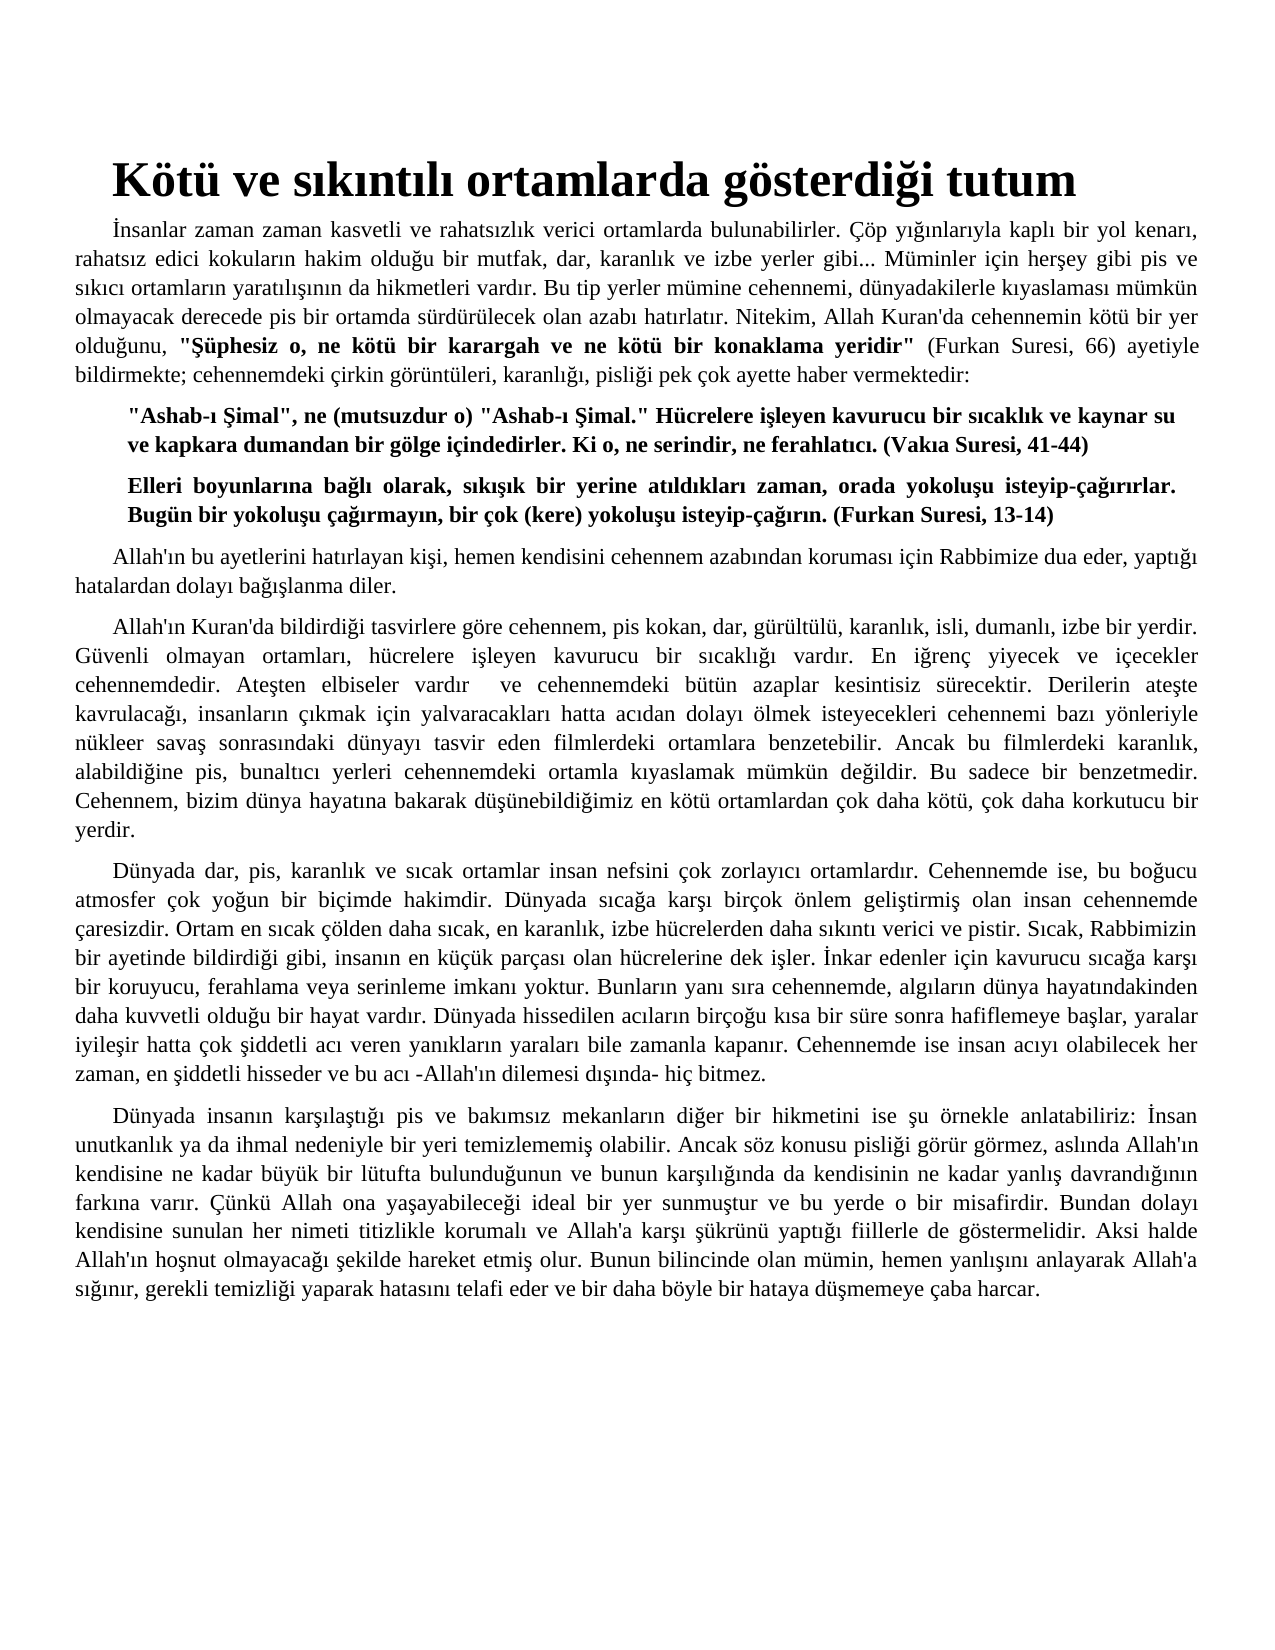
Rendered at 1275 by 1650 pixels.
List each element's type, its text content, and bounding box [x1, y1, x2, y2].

text İnsanlar zaman zaman kasvetli ve rahatsızlık verici ortamlarda bulunabilirler. Çöp yığınlarıyla kaplı bir yol kenarı, rahatsız edici kokuların hakim olduğu bir mutfak, dar, karanlık ve izbe yerler gibi... Müminler için herşey gibi pis ve sıkıcı ortamların yaratılışının da hikmetleri vardır. Bu tip yerler mümine cehennemi, dünyadakilerle kıyaslaması mümkün olmayacak derecede pis bir ortamda sürdürülecek olan azabı hatırlatır. Nitekim, Allah Kuran'da cehennemin kötü bir yer olduğunu, "Şüphesiz o, ne kötü bir karargah ve ne kötü bir konaklama yeridir" (Furkan Suresi, 66) ayetiyle bildirmekte; cehennemdeki çirkin görüntüleri, karanlığı, pisliği pek çok ayette haber vermektedir: [75, 216, 1200, 387]
subtitle Kötü ve sıkıntılı ortamlarda gösterdiği tutum [112, 150, 1200, 207]
text Elleri boyunlarına bağlı olarak, sıkışık bir yerine atıldıkları zaman, orada yokoluşu isteyip-çağırırlar. Bugün bir yokoluşu çağırmayın, bir çok (kere) yokoluşu isteyip-çağırın. (Furkan Suresi, 13-14) [127, 472, 1177, 528]
text Dünyada dar, pis, karanlık ve sıcak ortamlar insan nefsini çok zorlayıcı ortamlardır. Cehennemde ise, bu boğucu atmosfer çok yoğun bir biçimde hakimdir. Dünyada sıcağa karşı birçok önlem geliştirmiş olan insan cehennemde çaresizdir. Ortam en sıcak çölden daha sıcak, en karanlık, izbe hücrelerden daha sıkıntı verici ve pistir. Sıcak, Rabbimizin bir ayetinde bildirdiği gibi, insanın en küçük parçası olan hücrelerine dek işler. İnkar edenler için kavurucu sıcağa karşı bir koruyucu, ferahlama veya serinleme imkanı yoktur. Bunların yanı sıra cehennemde, algıların dünya hayatındakinden daha kuvvetli olduğu bir hayat vardır. Dünyada hissedilen acıların birçoğu kısa bir süre sonra hafiflemeye başlar, yaralar iyileşir hatta çok şiddetli acı veren yanıkların yaraları bile zamanla kapanır. Cehennemde ise insan acıyı olabilecek her zaman, en şiddetli hisseder ve bu acı -Allah'ın dilemesi dışında- hiç bitmez. [75, 857, 1200, 1087]
text "Ashab-ı Şimal", ne (mutsuzdur o) "Ashab-ı Şimal." Hücrelere işleyen kavurucu bir sıcaklık ve kaynar su ve kapkara dumandan bir gölge içindedirler. Ki o, ne serindir, ne ferahlatıcı. (Vakıa Suresi, 41-44) [127, 402, 1177, 457]
text Dünyada insanın karşılaştığı pis ve bakımsız mekanların diğer bir hikmetini ise şu örnekle anlatabiliriz: İnsan unutkanlık ya da ihmal nedeniyle bir yeri temizlememiş olabilir. Ancak söz konusu pisliği görür görmez, aslında Allah'ın kendisine ne kadar büyük bir lütufta bulunduğunun ve bunun karşılığında da kendisinin ne kadar yanlış davrandığının farkına varır. Çünkü Allah ona yaşayabileceği ideal bir yer sunmuştur ve bu yerde o bir misafirdir. Bundan dolayı kendisine sunulan her nimeti titizlikle korumalı ve Allah'a karşı şükrünü yaptığı fiillerle de göstermelidir. Aksi halde Allah'ın hoşnut olmayacağı şekilde hareket etmiş olur. Bunun bilincinde olan mümin, hemen yanlışını anlayarak Allah'a sığınır, gerekli temizliği yaparak hatasını telafi eder ve bir daha böyle bir hataya düşmemeye çaba harcar. [75, 1102, 1200, 1302]
text Allah'ın Kuran'da bildirdiği tasvirlere göre cehennem, pis kokan, dar, gürültülü, karanlık, isli, dumanlı, izbe bir yerdir. Güvenli olmayan ortamları, hücrelere işleyen kavurucu bir sıcaklığı vardır. En iğrenç yiyecek ve içecekler cehennemdedir. Ateşten elbiseler vardır ve cehennemdeki bütün azaplar kesintisiz sürecektir. Derilerin ateşte kavrulacağı, insanların çıkmak için yalvaracakları hatta acıdan dolayı ölmek isteyecekleri cehennemi bazı yönleriyle nükleer savaş sonrasındaki dünyayı tasvir eden filmlerdeki ortamlara benzetebilir. Ancak bu filmlerdeki karanlık, alabildiğine pis, bunaltıcı yerleri cehennemdeki ortamla kıyaslamak mümkün değildir. Bu sadece bir benzetmedir. Cehennem, bizim dünya hayatına bakarak düşünebildiğimiz en kötü ortamlardan çok daha kötü, çok daha korkutucu bir yerdir. [75, 613, 1200, 842]
text Allah'ın bu ayetlerini hatırlayan kişi, hemen kendisini cehennem azabından koruması için Rabbimize dua eder, yaptığı hatalardan dolayı bağışlanma diler. [75, 543, 1200, 598]
